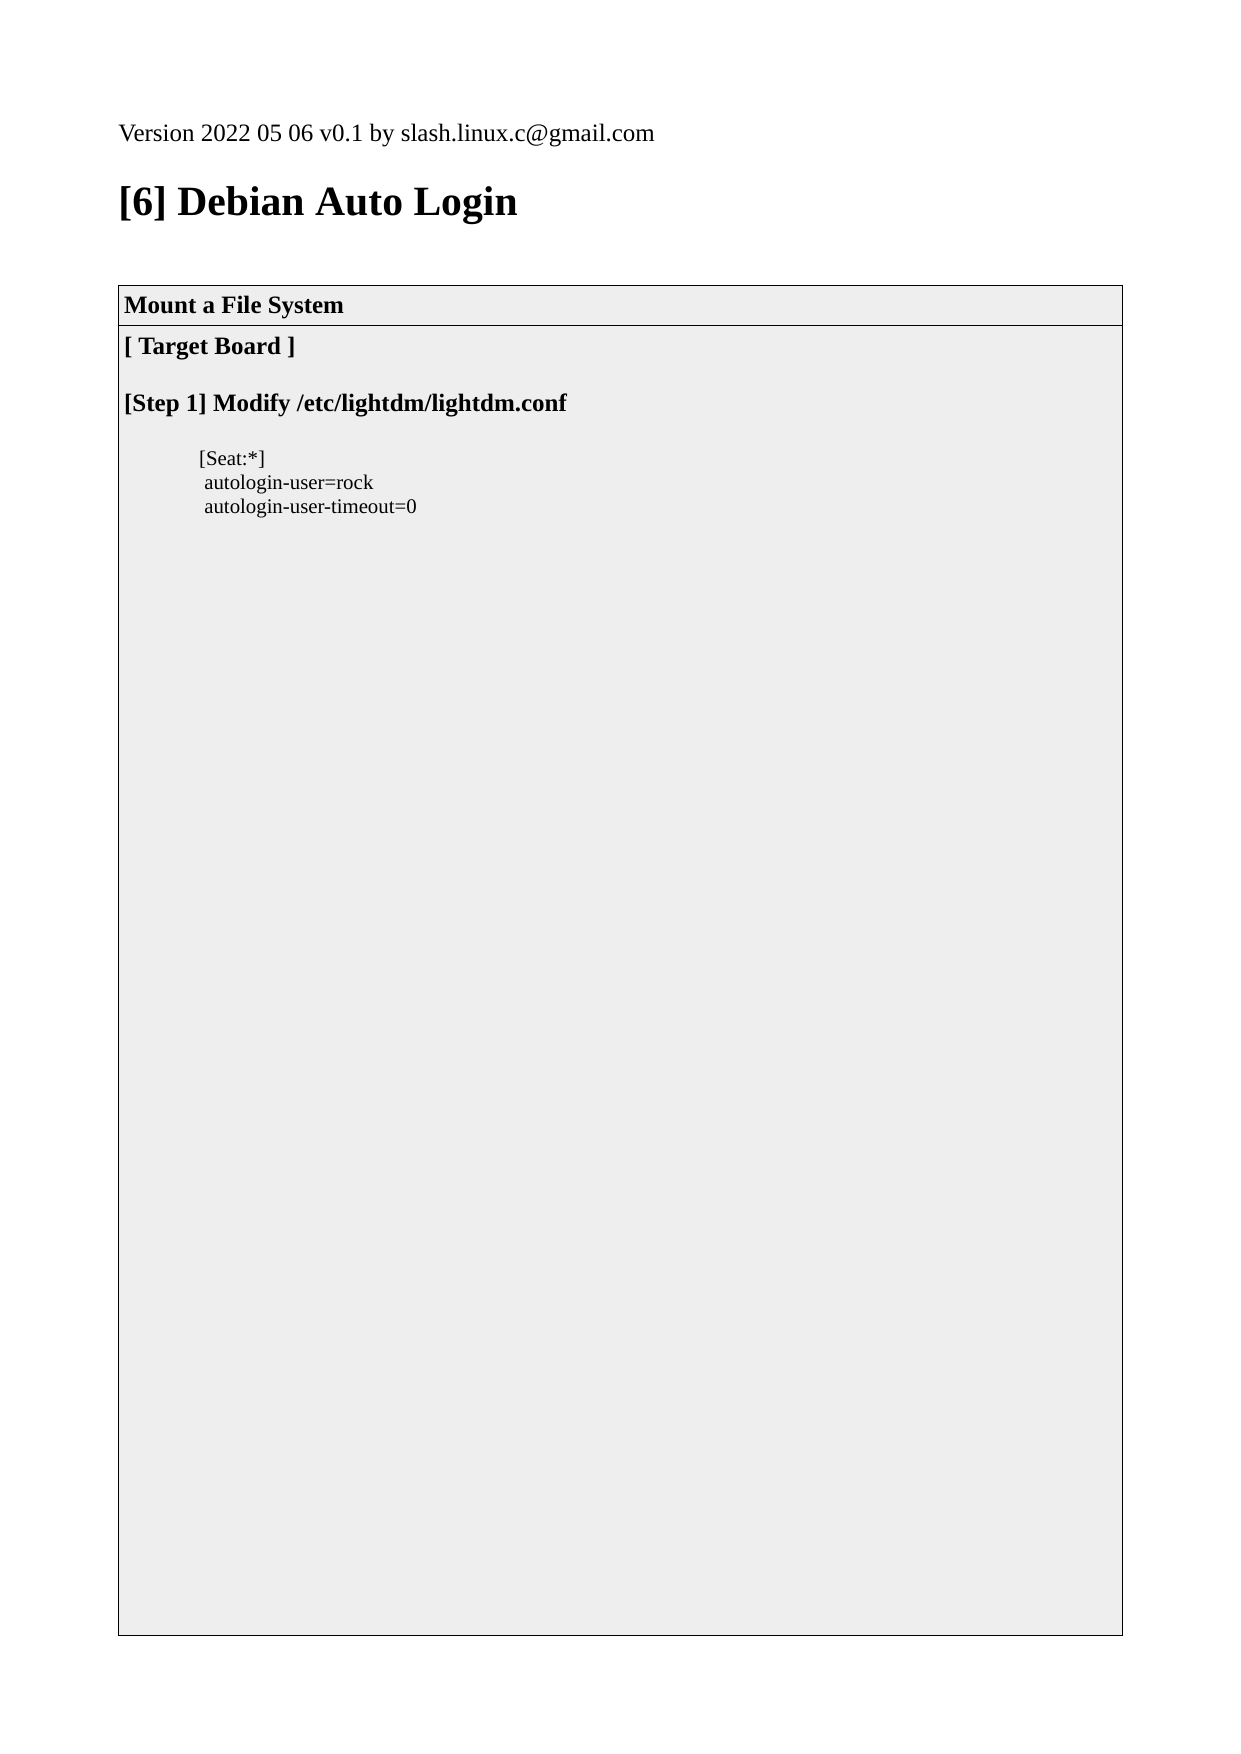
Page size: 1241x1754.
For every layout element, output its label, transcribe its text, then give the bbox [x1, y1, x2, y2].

table_cell [ Target Board ] [Step 1] Modify /etc/lightdm/lightdm.conf [Seat:*] autologin-user=rock autologin-user-timeout=0 [119, 326, 1122, 1635]
table_header Mount a File System [119, 286, 1122, 325]
subtitle [6] Debian Auto Login [118, 176, 1122, 224]
